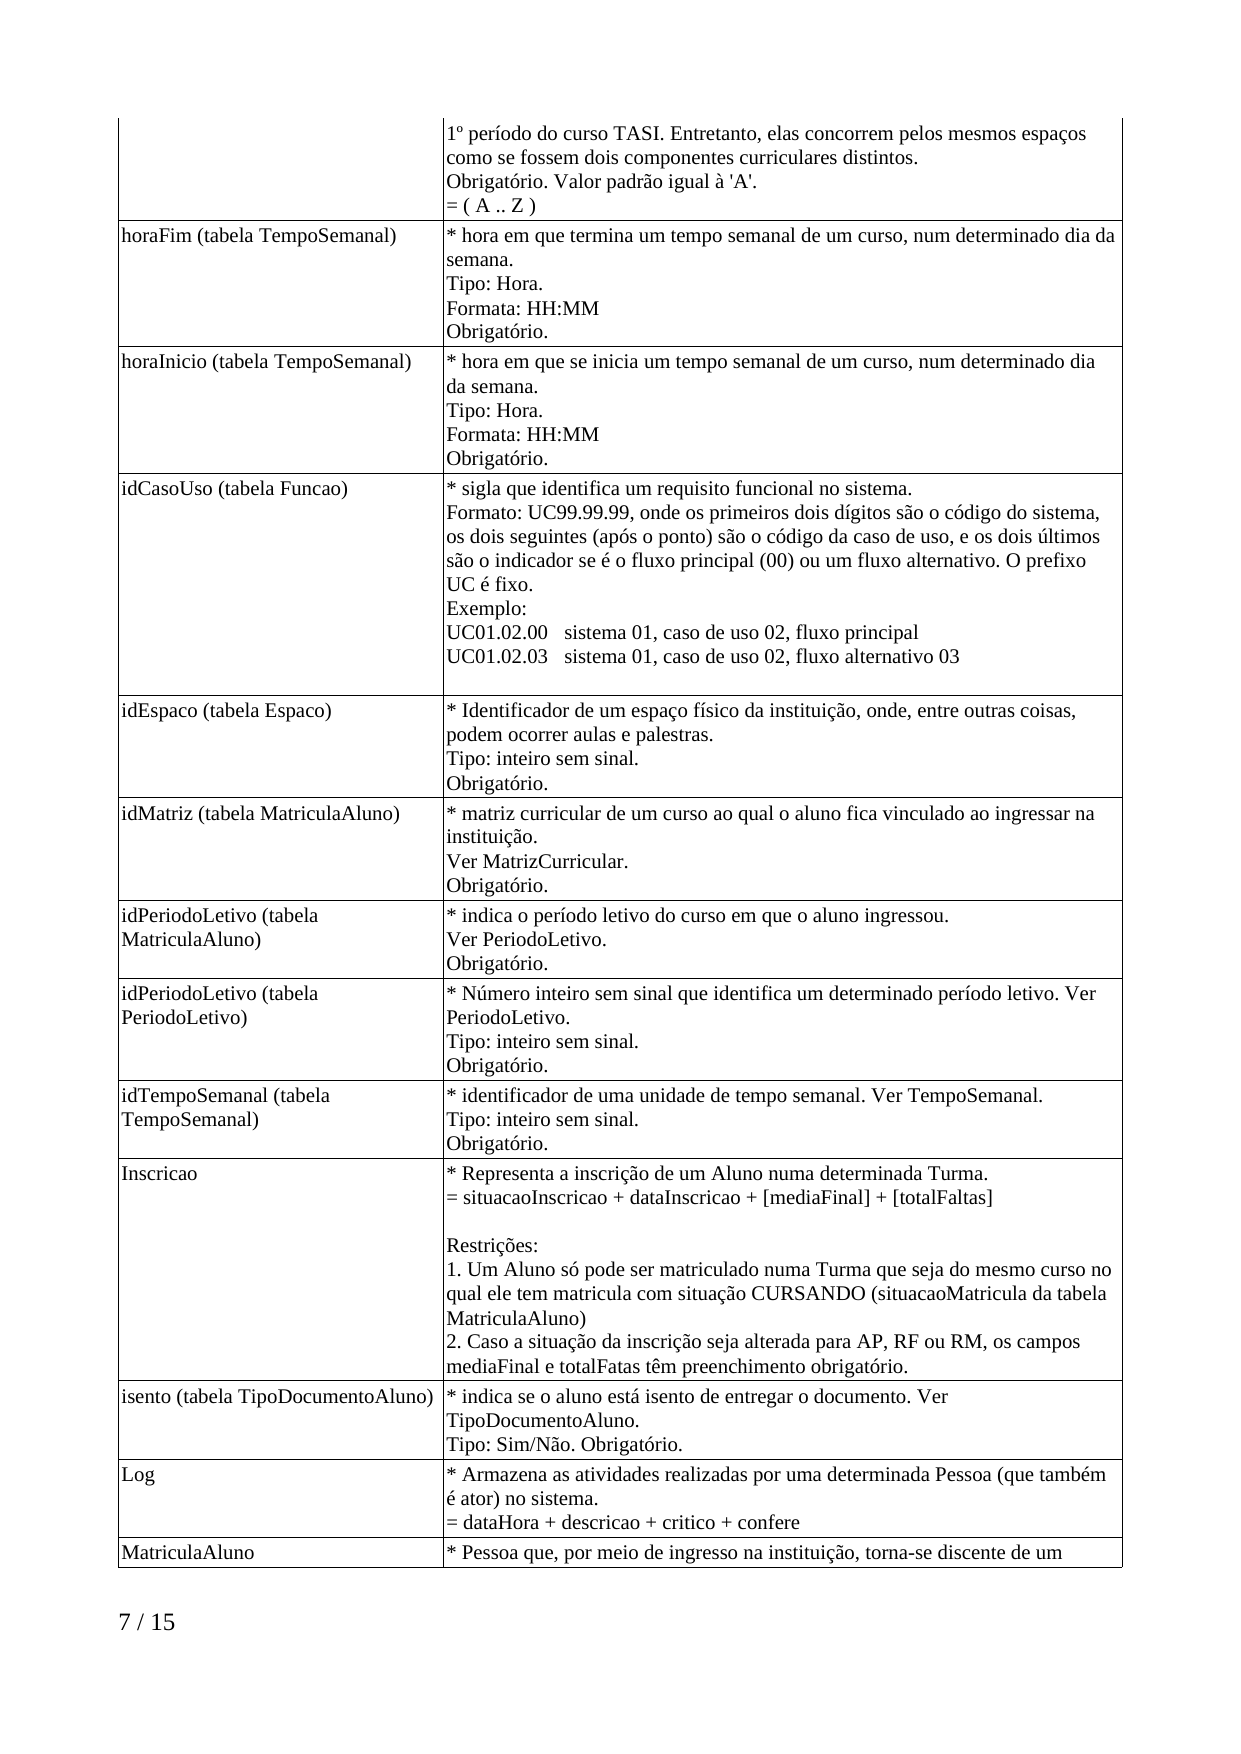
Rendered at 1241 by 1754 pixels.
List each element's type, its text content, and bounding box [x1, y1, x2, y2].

table_cell * indica o período letivo do curso em que o aluno ingressou. Ver PeriodoLetivo. Obrigatório. [444, 901, 1122, 978]
table_cell [119, 118, 443, 220]
table_cell idEspaco (tabela Espaco) [119, 696, 443, 797]
table_cell 1º período do curso TASI. Entretanto, elas concorrem pelos mesmos espaços como se fossem dois componentes curriculares distintos. Obrigatório. Valor padrão igual à 'A'. = ( A .. Z ) [444, 118, 1122, 220]
table_cell horaInicio (tabela TempoSemanal) [119, 347, 443, 473]
table_cell * hora em que se inicia um tempo semanal de um curso, num determinado dia da semana. Tipo: Hora. Formata: HH:MM Obrigatório. [444, 347, 1122, 473]
table_cell * hora em que termina um tempo semanal de um curso, num determinado dia da semana. Tipo: Hora. Formata: HH:MM Obrigatório. [444, 221, 1122, 346]
table_cell * Identificador de um espaço físico da instituição, onde, entre outras coisas, podem ocorrer aulas e palestras. Tipo: inteiro sem sinal. Obrigatório. [444, 696, 1122, 797]
table_cell idPeriodoLetivo (tabela MatriculaAluno) [119, 901, 443, 978]
table_cell MatriculaAluno [119, 1538, 443, 1567]
table_cell * Representa a inscrição de um Aluno numa determinada Turma. = situacaoInscricao + dataInscricao + [mediaFinal] + [totalFaltas] Restrições: 1. Um Aluno só pode ser matriculado numa Turma que seja do mesmo curso no qual ele tem matricula com situação CURSANDO (situacaoMatricula da tabela MatriculaAluno) 2. Caso a situação da inscrição seja alterada para AP, RF ou RM, os campos mediaFinal e totalFatas têm preenchimento obrigatório. [444, 1159, 1122, 1380]
table_cell horaFim (tabela TempoSemanal) [119, 221, 443, 346]
table_cell Inscricao [119, 1159, 443, 1380]
table_cell * Número inteiro sem sinal que identifica um determinado período letivo. Ver PeriodoLetivo. Tipo: inteiro sem sinal. Obrigatório. [444, 979, 1122, 1080]
table_cell isento (tabela TipoDocumentoAluno) [119, 1381, 443, 1459]
table_cell * sigla que identifica um requisito funcional no sistema. Formato: UC99.99.99, onde os primeiros dois dígitos são o código do sistema, os dois seguintes (após o ponto) são o código da caso de uso, e os dois últimos são o indicador se é o fluxo principal (00) ou um fluxo alternativo. O prefixo UC é fixo. Exemplo: UC01.02.00 sistema 01, caso de uso 02, fluxo principal UC01.02.03 sistema 01, caso de uso 02, fluxo alternativo 03 [444, 474, 1122, 695]
table_cell * matriz curricular de um curso ao qual o aluno fica vinculado ao ingressar na instituição. Ver MatrizCurricular. Obrigatório. [444, 798, 1122, 900]
table_cell * identificador de uma unidade de tempo semanal. Ver TempoSemanal. Tipo: inteiro sem sinal. Obrigatório. [444, 1081, 1122, 1158]
table_cell idMatriz (tabela MatriculaAluno) [119, 798, 443, 900]
table_cell Log [119, 1460, 443, 1537]
table_cell idPeriodoLetivo (tabela PeriodoLetivo) [119, 979, 443, 1080]
table_cell * indica se o aluno está isento de entregar o documento. Ver TipoDocumentoAluno. Tipo: Sim/Não. Obrigatório. [444, 1381, 1122, 1459]
table_cell idCasoUso (tabela Funcao) [119, 474, 443, 695]
table_cell * Pessoa que, por meio de ingresso na instituição, torna-se discente de um [444, 1538, 1122, 1567]
table_cell idTempoSemanal (tabela TempoSemanal) [119, 1081, 443, 1158]
table_cell * Armazena as atividades realizadas por uma determinada Pessoa (que também é ator) no sistema. = dataHora + descricao + critico + confere [444, 1460, 1122, 1537]
